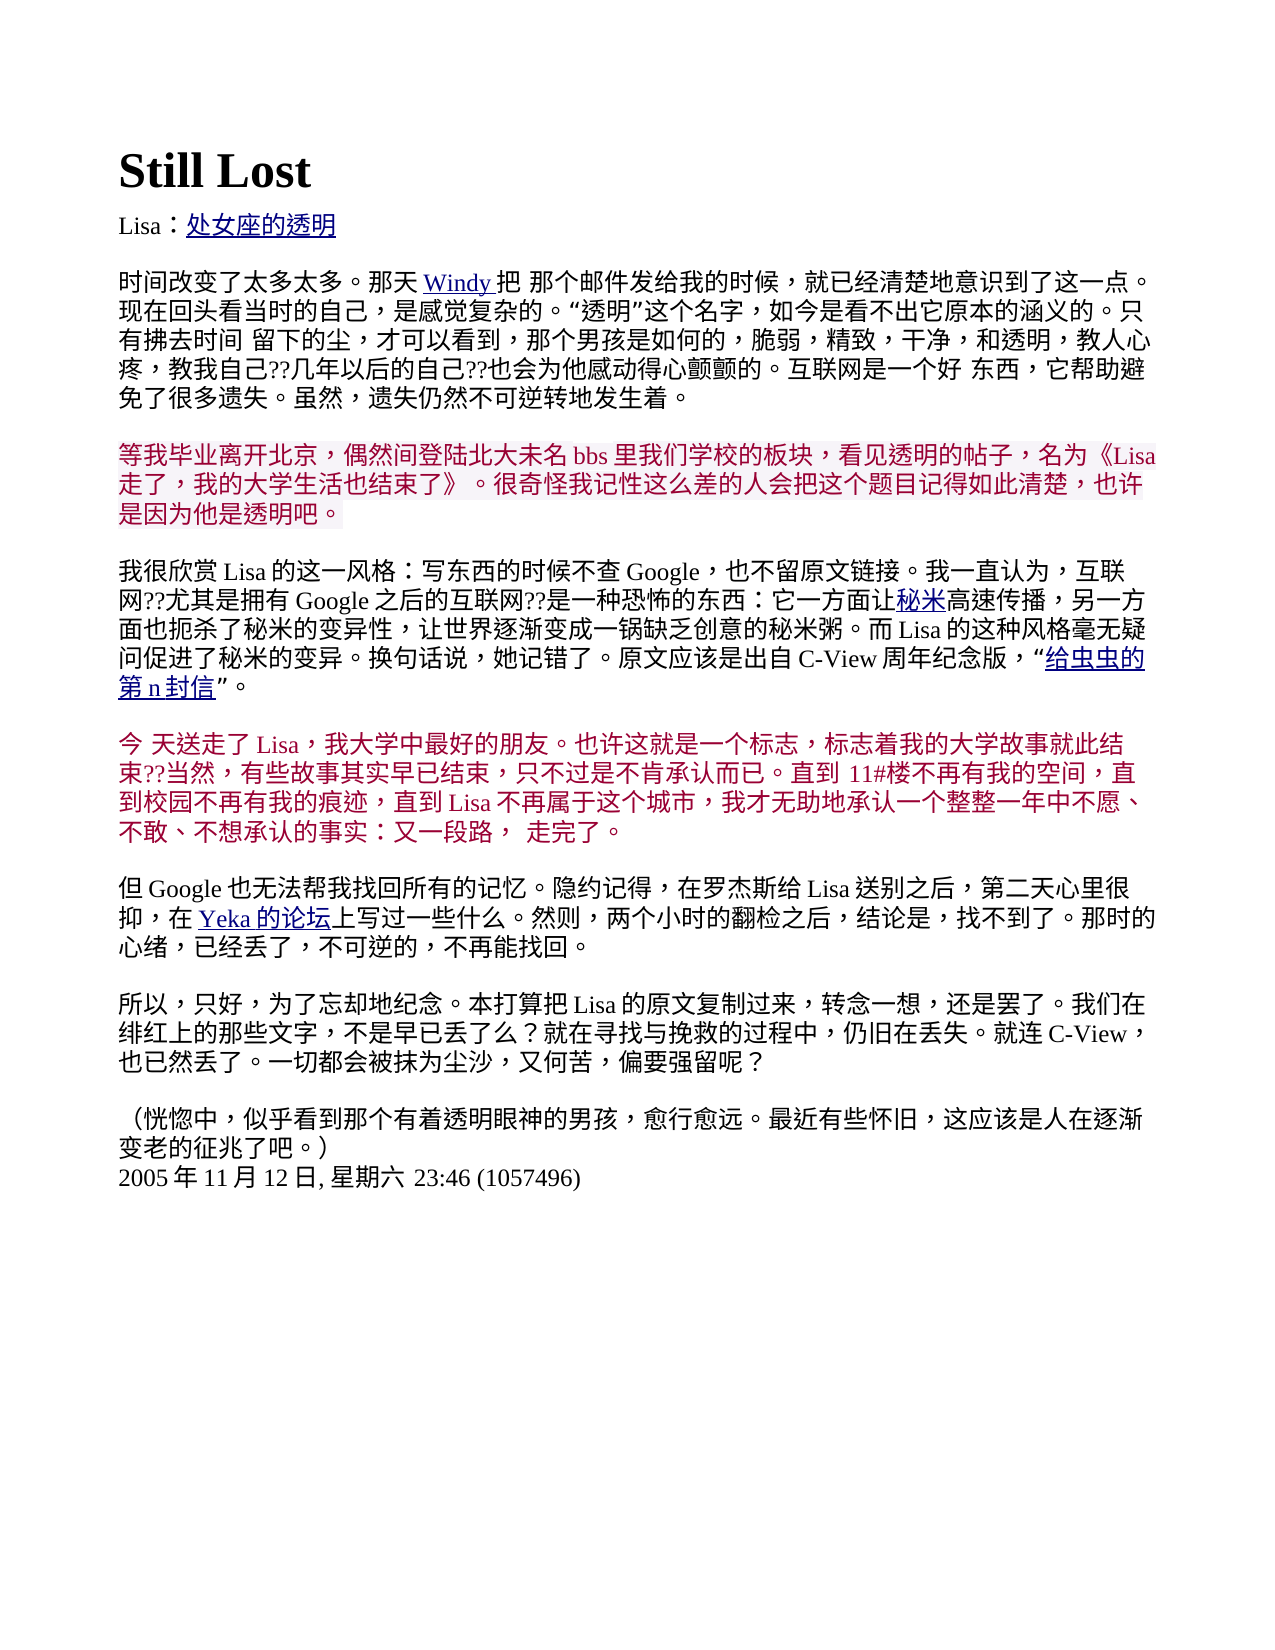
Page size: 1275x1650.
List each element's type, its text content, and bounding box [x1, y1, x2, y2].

text Lisa：处女座的透明 时间改变了太多太多。那天Windy把 那个邮件发给我的时候，就已经清楚地意识到了这一点。现在回头看当时的自己，是感觉复杂的。“透明”这个名字，如今是看不出它原本的涵义的。只有拂去时间 留下的尘，才可以看到，那个男孩是如何的，脆弱，精致，干净，和透明，教人心疼，教我自己??几年以后的自己??也会为他感动得心颤颤的。互联网是一个好 东西，它帮助避免了很多遗失。虽然，遗失仍然不可逆转地发生着。 等我毕业离开北京，偶然间登陆北大未名bbs里我们学校的板块，看见透明的帖子，名为《Lisa走了，我的大学生活也结束了》。很奇怪我记性这么差的人会把这个题目记得如此清楚，也许是因为他是透明吧。 我很欣赏Lisa的这一风格：写东西的时候不查Google，也不留原文链接。我一直认为，互联网??尤其是拥有Google之后的互联网??是一种恐怖的东西：它一方面让秘米高速传播，另一方面也扼杀了秘米的变异性，让世界逐渐变成一锅缺乏创意的秘米粥。而Lisa的这种风格毫无疑问促进了秘米的变异。换句话说，她记错了。原文应该是出自C-View周年纪念版，“给虫虫的第n封信”。 今 天送走了Lisa，我大学中最好的朋友。也许这就是一个标志，标志着我的大学故事就此结束??当然，有些故事其实早已结束，只不过是不肯承认而已。直到 11#楼不再有我的空间，直到校园不再有我的痕迹，直到Lisa不再属于这个城市，我才无助地承认一个整整一年中不愿、不敢、不想承认的事实：又一段路， 走完了。 但Google也无法帮我找回所有的记忆。隐约记得，在罗杰斯给Lisa送别之后，第二天心里很抑，在Yeka的论坛上写过一些什么。然则，两个小时的翻检之后，结论是，找不到了。那时的心绪，已经丢了，不可逆的，不再能找回。 所以，只好，为了忘却地纪念。本打算把Lisa的原文复制过来，转念一想，还是罢了。我们在绯红上的那些文字，不是早已丢了么？就在寻找与挽救的过程中，仍旧在丢失。就连C-View，也已然丢了。一切都会被抹为尘沙，又何苦，偏要强留呢？ （恍惚中，似乎看到那个有着透明眼神的男孩，愈行愈远。最近有些怀旧，这应该是人在逐渐变老的征兆了吧。） [118, 211, 1157, 1163]
text 2005年11月12日, 星期六 23:46 (1057496) [118, 1163, 1157, 1192]
subtitle Still Lost [118, 143, 1157, 198]
